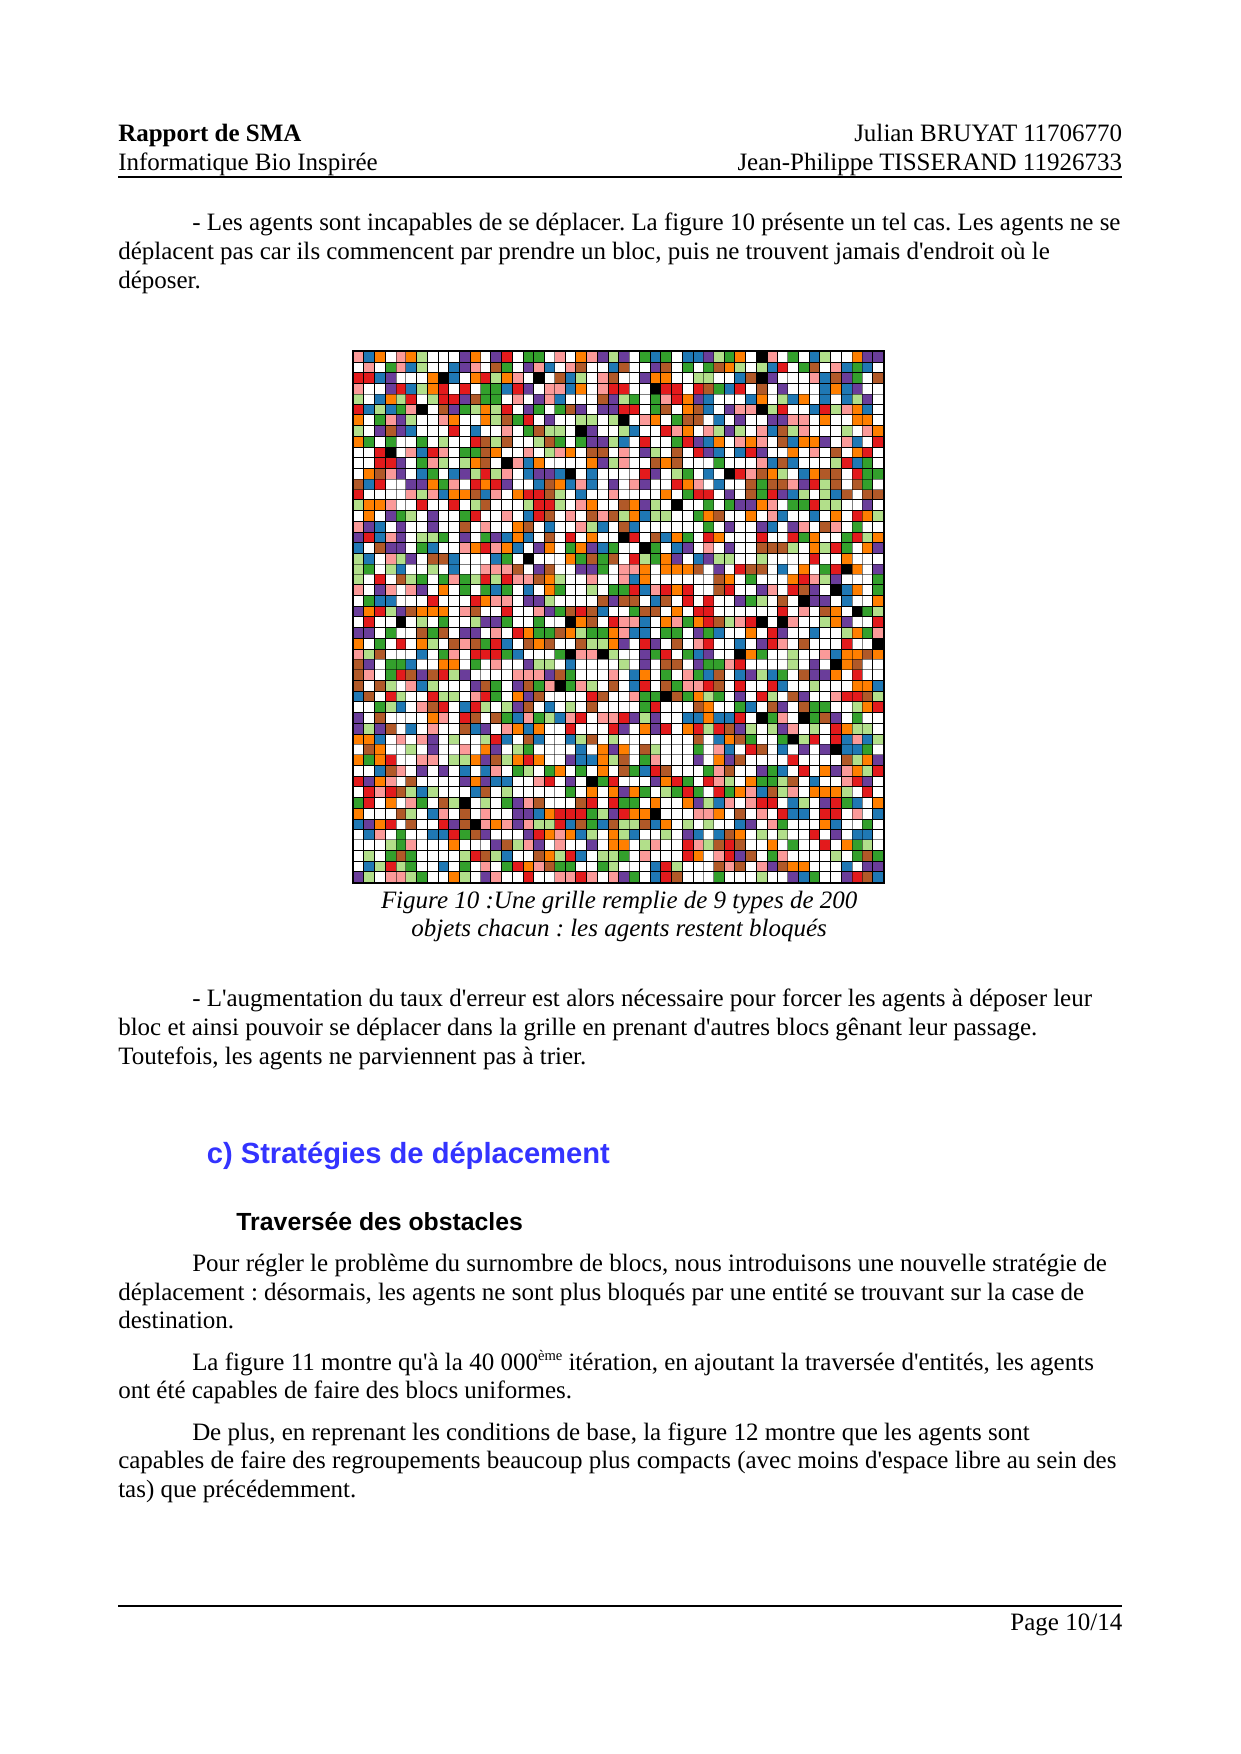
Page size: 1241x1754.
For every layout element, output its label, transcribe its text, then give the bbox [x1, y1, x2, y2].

text Figure 10 :Une grille remplie de 9 types de 200 objets chacun : les agents restent bloqués [351, 885, 889, 942]
text La figure 11 montre qu'à la 40 000ème itération, en ajoutant la traversée d'entités, les agents ont été capables de faire des blocs uniformes. [118, 1347, 1122, 1404]
text - L'augmentation du taux d'erreur est alors nécessaire pour forcer les agents à déposer leur bloc et ainsi pouvoir se déplacer dans la grille en prenant d'autres blocs gênant leur passage. Toutefois, les agents ne parviennent pas à trier. [118, 983, 1122, 1070]
text De plus, en reprenant les conditions de base, la figure 12 montre que les agents sont capables de faire des regroupements beaucoup plus compacts (avec moins d'espace libre au sein des tas) que précédemment. [118, 1417, 1122, 1503]
subtitle Traversée des obstacles [236, 1207, 1122, 1236]
subtitle c) Stratégies de déplacement [207, 1136, 1122, 1169]
text Pour régler le problème du surnombre de blocs, nous introduisons une nouvelle stratégie de déplacement : désormais, les agents ne sont plus bloqués par une entité se trouvant sur la case de destination. [118, 1248, 1122, 1334]
text - Les agents sont incapables de se déplacer. La figure 10 présente un tel cas. Les agents ne se déplacent pas car ils commencent par prendre un bloc, puis ne trouvent jamais d'endroit où le déposer. [118, 207, 1122, 293]
